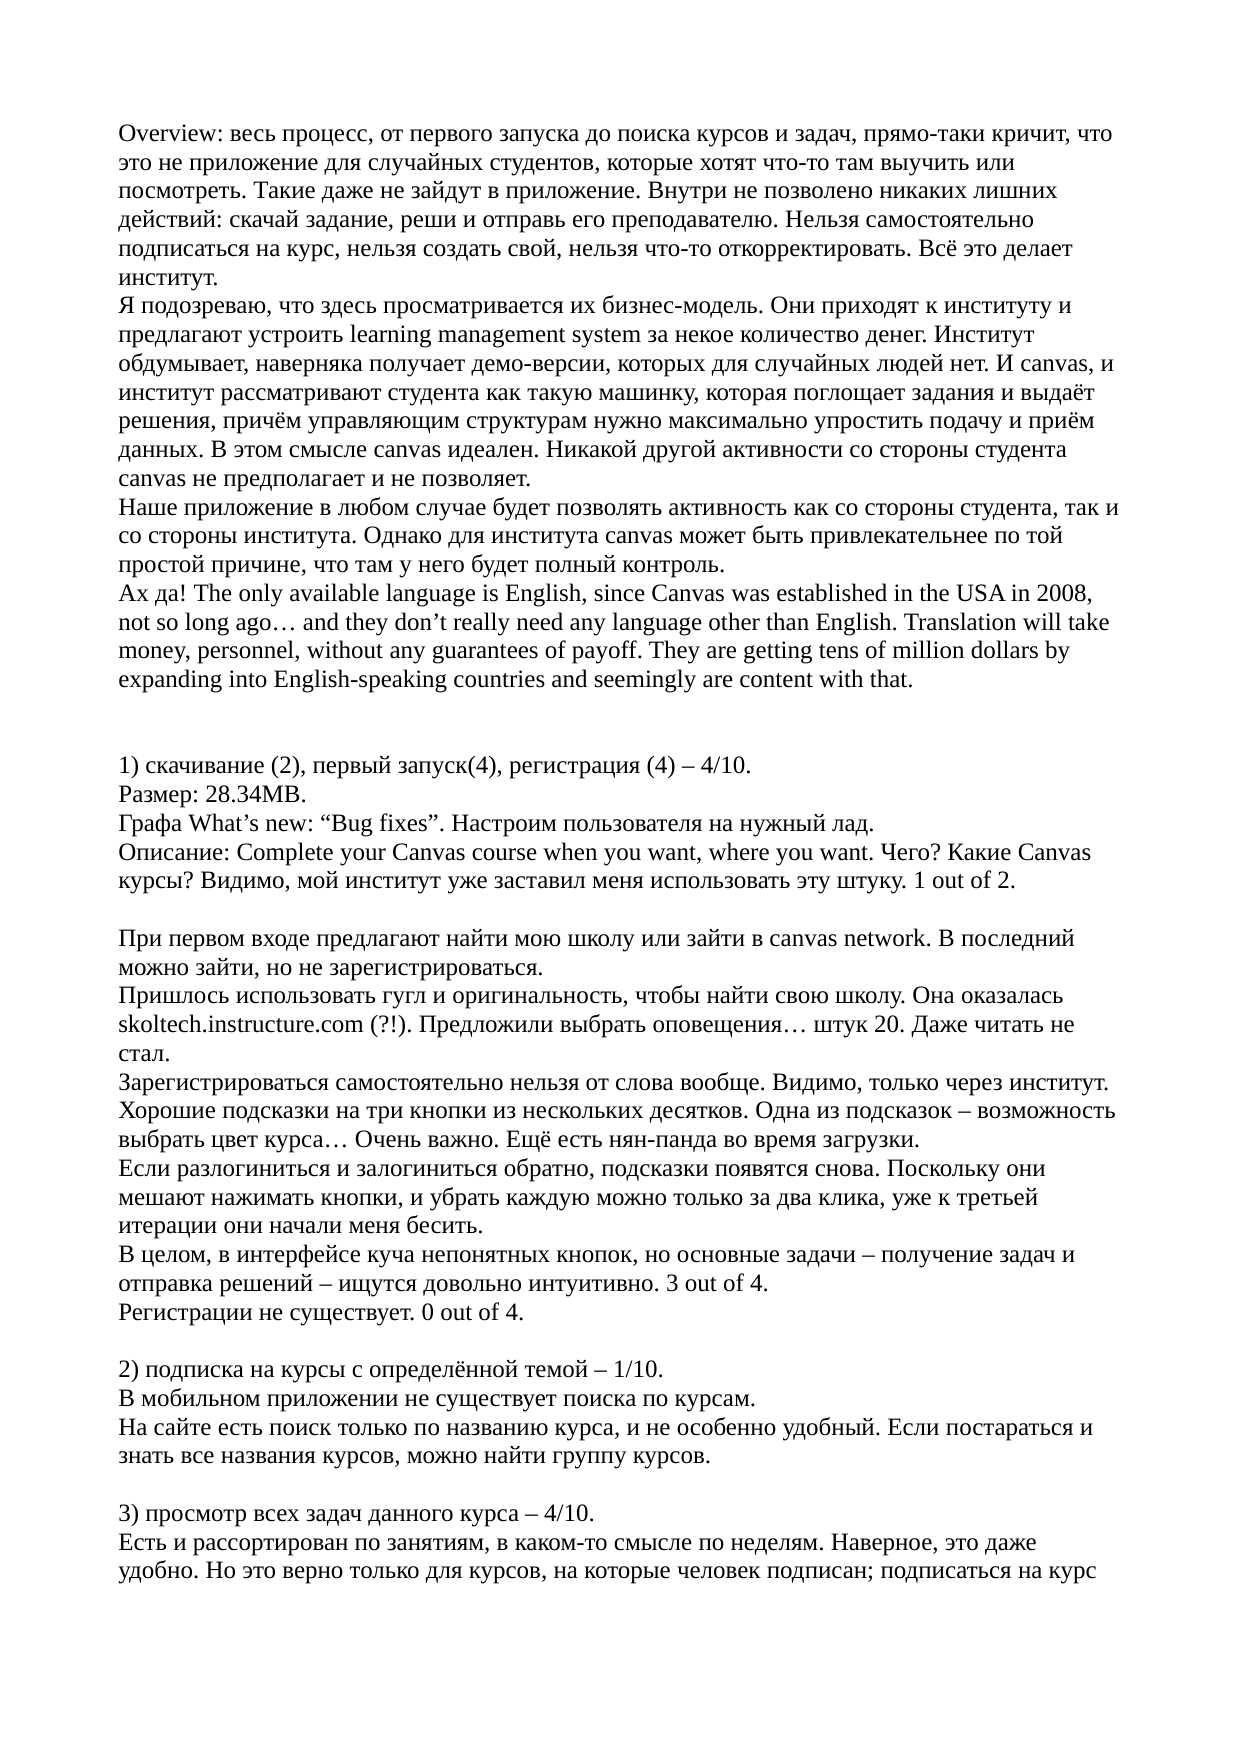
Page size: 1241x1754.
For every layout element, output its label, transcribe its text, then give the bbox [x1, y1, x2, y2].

text 1) скачивание (2), первый запуск(4), регистрация (4) – 4/10. [118, 751, 1122, 779]
text Хорошие подсказки на три кнопки из нескольких десятков. Одна из подсказок – возможность выбрать цвет курса… Очень важно. Ещё есть нян-панда во время загрузки. [118, 1096, 1122, 1153]
text Зарегистрироваться самостоятельно нельзя от слова вообще. Видимо, только через институт. [118, 1067, 1122, 1096]
text Ах да! The only available language is English, since Canvas was established in the USA in 2008, not so long ago… and they don’t really need any language other than English. Translation will take money, personnel, without any guarantees of payoff. They are getting tens of million dollars by expanding into English-speaking countries and seemingly are content with that. [118, 578, 1122, 693]
text Размер: 28.34MB. [118, 779, 1122, 808]
text Графа What’s new: “Bug fixes”. Настроим пользователя на нужный лад. [118, 808, 1122, 837]
text Overview: весь процесс, от первого запуска до поиска курсов и задач, прямо-таки кричит, что это не приложение для случайных студентов, которые хотят что-то там выучить или посмотреть. Такие даже не зайдут в приложение. Внутри не позволено никаких лишних действий: скачай задание, реши и отправь его преподавателю. Нельзя самостоятельно подписаться на курс, нельзя создать свой, нельзя что-то откорректировать. Всё это делает институт. [118, 118, 1122, 291]
text Пришлось использовать гугл и оригинальность, чтобы найти свою школу. Она оказалась skoltech.instructure.com (?!). Предложили выбрать оповещения… штук 20. Даже читать не стал. [118, 981, 1122, 1067]
text В мобильном приложении не существует поиска по курсам. [118, 1383, 1122, 1412]
text Есть и рассортирован по занятиям, в каком-то смысле по неделям. Наверное, это даже удобно. Но это верно только для курсов, на которые человек подписан; подписаться на курс [118, 1527, 1122, 1584]
text 3) просмотр всех задач данного курса – 4/10. [118, 1498, 1122, 1527]
text Описание: Complete your Canvas course when you want, where you want. Чего? Какие Canvas курсы? Видимо, мой институт уже заставил меня использовать эту штуку. 1 out of 2. [118, 837, 1122, 894]
text В целом, в интерфейсе куча непонятных кнопок, но основные задачи – получение задач и отправка решений – ищутся довольно интуитивно. 3 out of 4. [118, 1239, 1122, 1297]
text На сайте есть поиск только по названию курса, и не особенно удобный. Если постараться и знать все названия курсов, можно найти группу курсов. [118, 1412, 1122, 1469]
text Наше приложение в любом случае будет позволять активность как со стороны студента, так и со стороны института. Однако для института canvas может быть привлекательнее по той простой причине, что там у него будет полный контроль. [118, 492, 1122, 578]
text При первом входе предлагают найти мою школу или зайти в canvas network. В последний можно зайти, но не зарегистрироваться. [118, 923, 1122, 981]
text 2) подписка на курсы с определённой темой – 1/10. [118, 1354, 1122, 1383]
text Если разлогиниться и залогиниться обратно, подсказки появятся снова. Поскольку они мешают нажимать кнопки, и убрать каждую можно только за два клика, уже к третьей итерации они начали меня бесить. [118, 1153, 1122, 1239]
text Регистрации не существует. 0 out of 4. [118, 1297, 1122, 1326]
text Я подозреваю, что здесь просматривается их бизнес-модель. Они приходят к институту и предлагают устроить learning management system за некое количество денег. Институт обдумывает, наверняка получает демо-версии, которых для случайных людей нет. И canvas, и институт рассматривают студента как такую машинку, которая поглощает задания и выдаёт решения, причём управляющим структурам нужно максимально упростить подачу и приём данных. В этом смысле canvas идеален. Никакой другой активности со стороны студента canvas не предполагает и не позволяет. [118, 291, 1122, 492]
